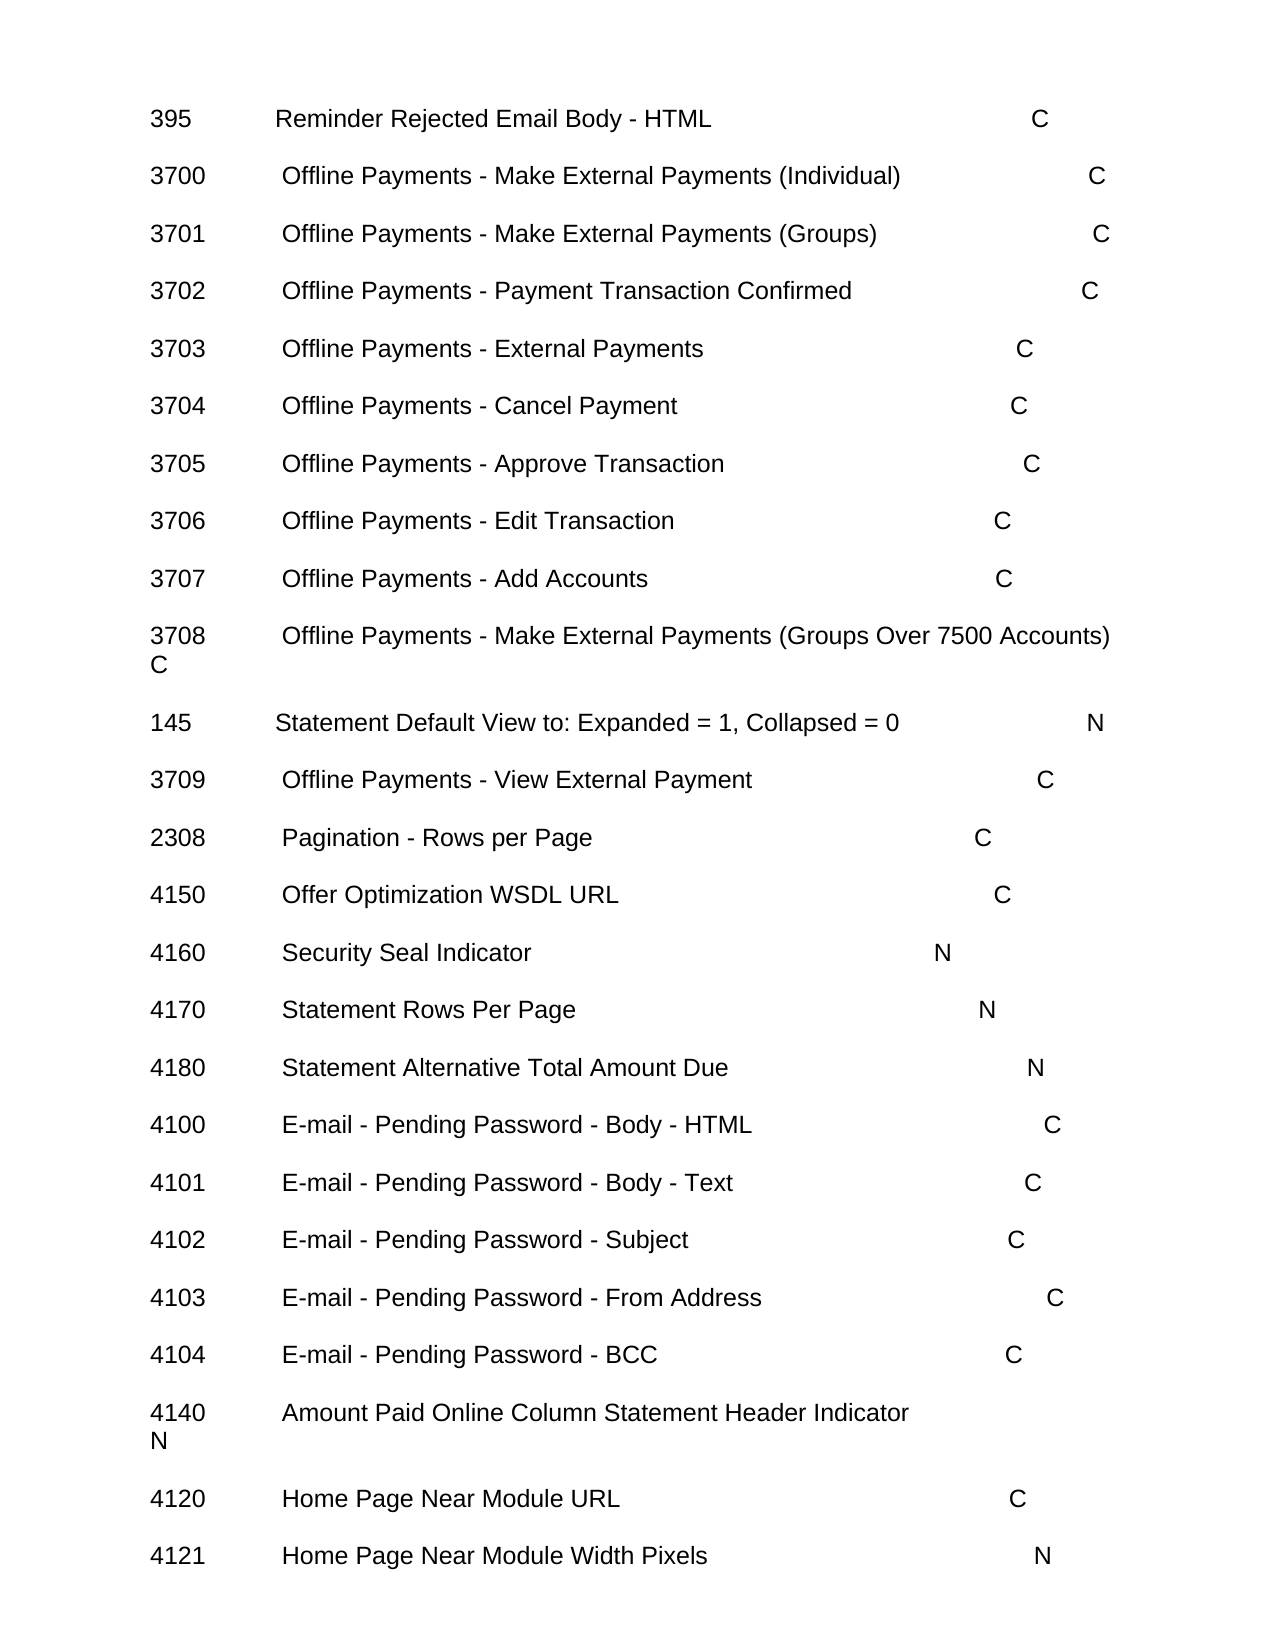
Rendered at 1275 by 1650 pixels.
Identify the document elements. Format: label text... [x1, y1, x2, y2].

text 3709 Offline Payments - View External Payment C [150, 765, 1125, 794]
text 4180 Statement Alternative Total Amount Due N [150, 1052, 1125, 1081]
text 3705 Offline Payments - Approve Transaction C [150, 449, 1125, 477]
text 3702 Offline Payments - Payment Transaction Confirmed C [150, 276, 1125, 305]
text 2308 Pagination - Rows per Page C [150, 822, 1125, 851]
text 4100 E-mail - Pending Password - Body - HTML C [150, 1110, 1125, 1139]
text 4150 Offer Optimization WSDL URL C [150, 880, 1125, 909]
text 3703 Offline Payments - External Payments C [150, 334, 1125, 362]
text 4102 E-mail - Pending Password - Subject C [150, 1225, 1125, 1254]
text 4170 Statement Rows Per Page N [150, 995, 1125, 1024]
text 3707 Offline Payments - Add Accounts C [150, 564, 1125, 592]
text 4121 Home Page Near Module Width Pixels N [150, 1541, 1125, 1570]
text 3701 Offline Payments - Make External Payments (Groups) C [150, 219, 1125, 247]
text 3708 Offline Payments - Make External Payments (Groups Over 7500 Accounts) C [150, 621, 1125, 679]
text 395 Reminder Rejected Email Body - HTML C [150, 104, 1125, 132]
text 4160 Security Seal Indicator N [150, 937, 1125, 966]
text 4120 Home Page Near Module URL C [150, 1484, 1125, 1512]
text 4104 E-mail - Pending Password - BCC C [150, 1340, 1125, 1369]
text 4101 E-mail - Pending Password - Body - Text C [150, 1167, 1125, 1196]
text 4140 Amount Paid Online Column Statement Header Indicator N [150, 1397, 1125, 1455]
text 3700 Offline Payments - Make External Payments (Individual) C [150, 161, 1125, 190]
text 3704 Offline Payments - Cancel Payment C [150, 391, 1125, 420]
text 145 Statement Default View to: Expanded = 1, Collapsed = 0 N [150, 707, 1125, 736]
text 4103 E-mail - Pending Password - From Address C [150, 1282, 1125, 1311]
text 3706 Offline Payments - Edit Transaction C [150, 506, 1125, 535]
